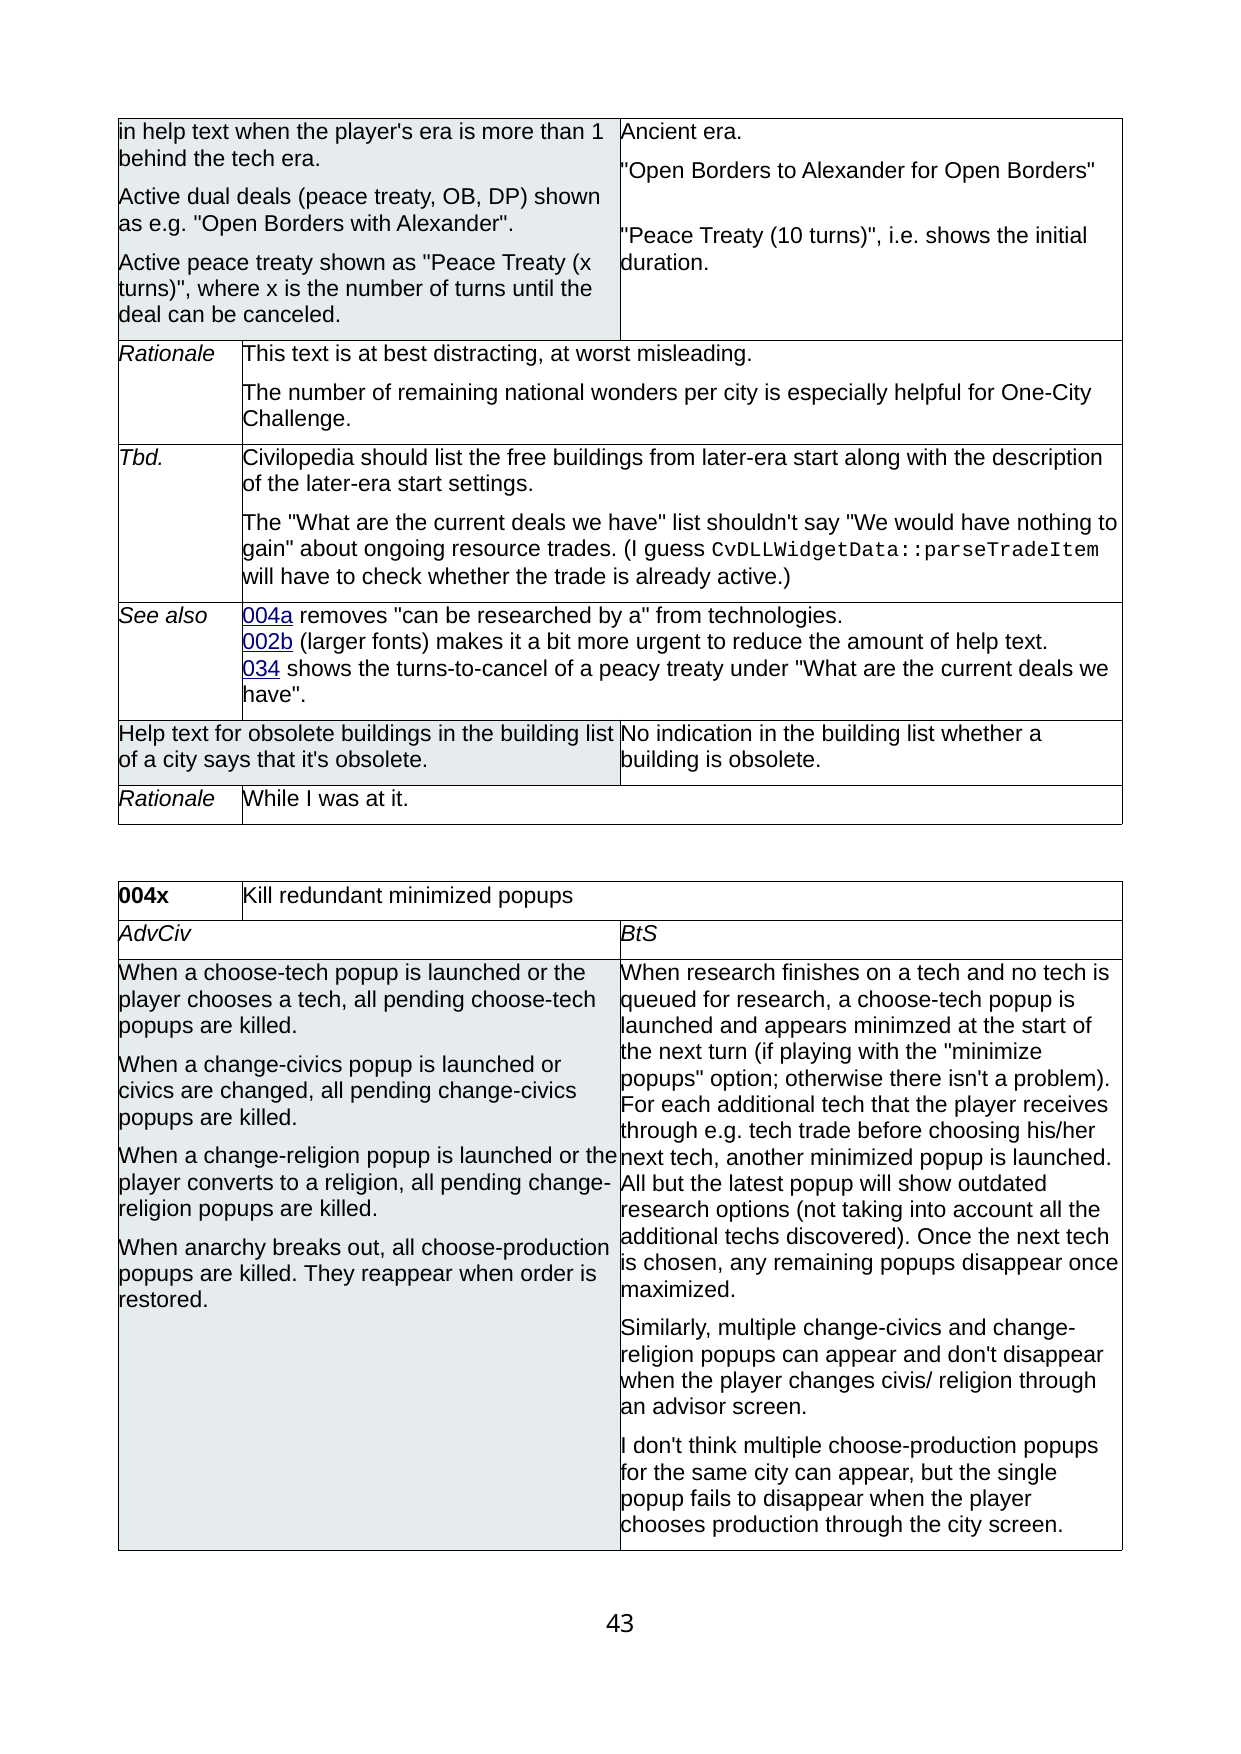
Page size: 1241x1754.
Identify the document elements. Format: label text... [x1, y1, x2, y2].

table_cell No indication in the building list whether a building is obsolete. [621, 721, 1122, 785]
table_cell in help text when the player's era is more than 1 behind the tech era. Active dual deals (peace treaty, OB, DP) shown as e.g. "Open Borders with Alexander". Active peace treaty shown as "Peace Treaty (x turns)", where x is the number of turns until the deal can be canceled. [119, 119, 620, 340]
table_cell AdvCiv [119, 921, 620, 959]
table_cell When research finishes on a tech and no tech is queued for research, a choose-tech popup is launched and appears minimzed at the start of the next turn (if playing with the "minimize popups" option; otherwise there isn't a problem). For each additional tech that the player receives through e.g. tech trade before choosing his/her next tech, another minimized popup is launched. All but the latest popup will show outdated research options (not taking into account all the additional techs discovered). Once the next tech is chosen, any remaining popups disappear once maximized. Similarly, multiple change-civics and change-religion popups can appear and don't disappear when the player changes civis/ religion through an advisor screen. I don't think multiple choose-production popups for the same city can appear, but the single popup fails to disappear when the player chooses production through the city screen. [621, 960, 1122, 1550]
table_cell Help text for obsolete buildings in the building list of a city says that it's obsolete. [119, 721, 620, 785]
table_cell 004a removes "can be researched by a" from technologies. 002b (larger fonts) makes it a bit more urgent to reduce the amount of help text. 034 shows the turns-to-cancel of a peacy treaty under "What are the current deals we have". [243, 603, 1122, 720]
table_cell BtS [621, 921, 1122, 959]
table_cell This text is at best distracting, at worst misleading. The number of remaining national wonders per city is especially helpful for One-City Challenge. [243, 341, 1122, 444]
table_cell Tbd. [119, 445, 242, 602]
table_cell Civilopedia should list the free buildings from later-era start along with the description of the later-era start settings. The "What are the current deals we have" list shouldn't say "We would have nothing to gain" about ongoing resource trades. (I guess CvDLLWidgetData::parseTradeItem will have to check whether the trade is already active.) [243, 445, 1122, 602]
table_cell Rationale [119, 786, 242, 824]
table_cell When a choose-tech popup is launched or the player chooses a tech, all pending choose-tech popups are killed. When a change-civics popup is launched or civics are changed, all pending change-civics popups are killed. When a change-religion popup is launched or the player converts to a religion, all pending change-religion popups are killed. When anarchy breaks out, all choose-production popups are killed. They reappear when order is restored. [119, 960, 620, 1550]
table_cell Rationale [119, 341, 242, 444]
table_cell See also [119, 603, 242, 720]
table_header 004x [119, 882, 242, 920]
table_cell Ancient era. "Open Borders to Alexander for Open Borders" "Peace Treaty (10 turns)", i.e. shows the initial duration. [621, 119, 1122, 340]
table_header Kill redundant minimized popups [243, 882, 1122, 920]
table_cell While I was at it. [243, 786, 1122, 824]
